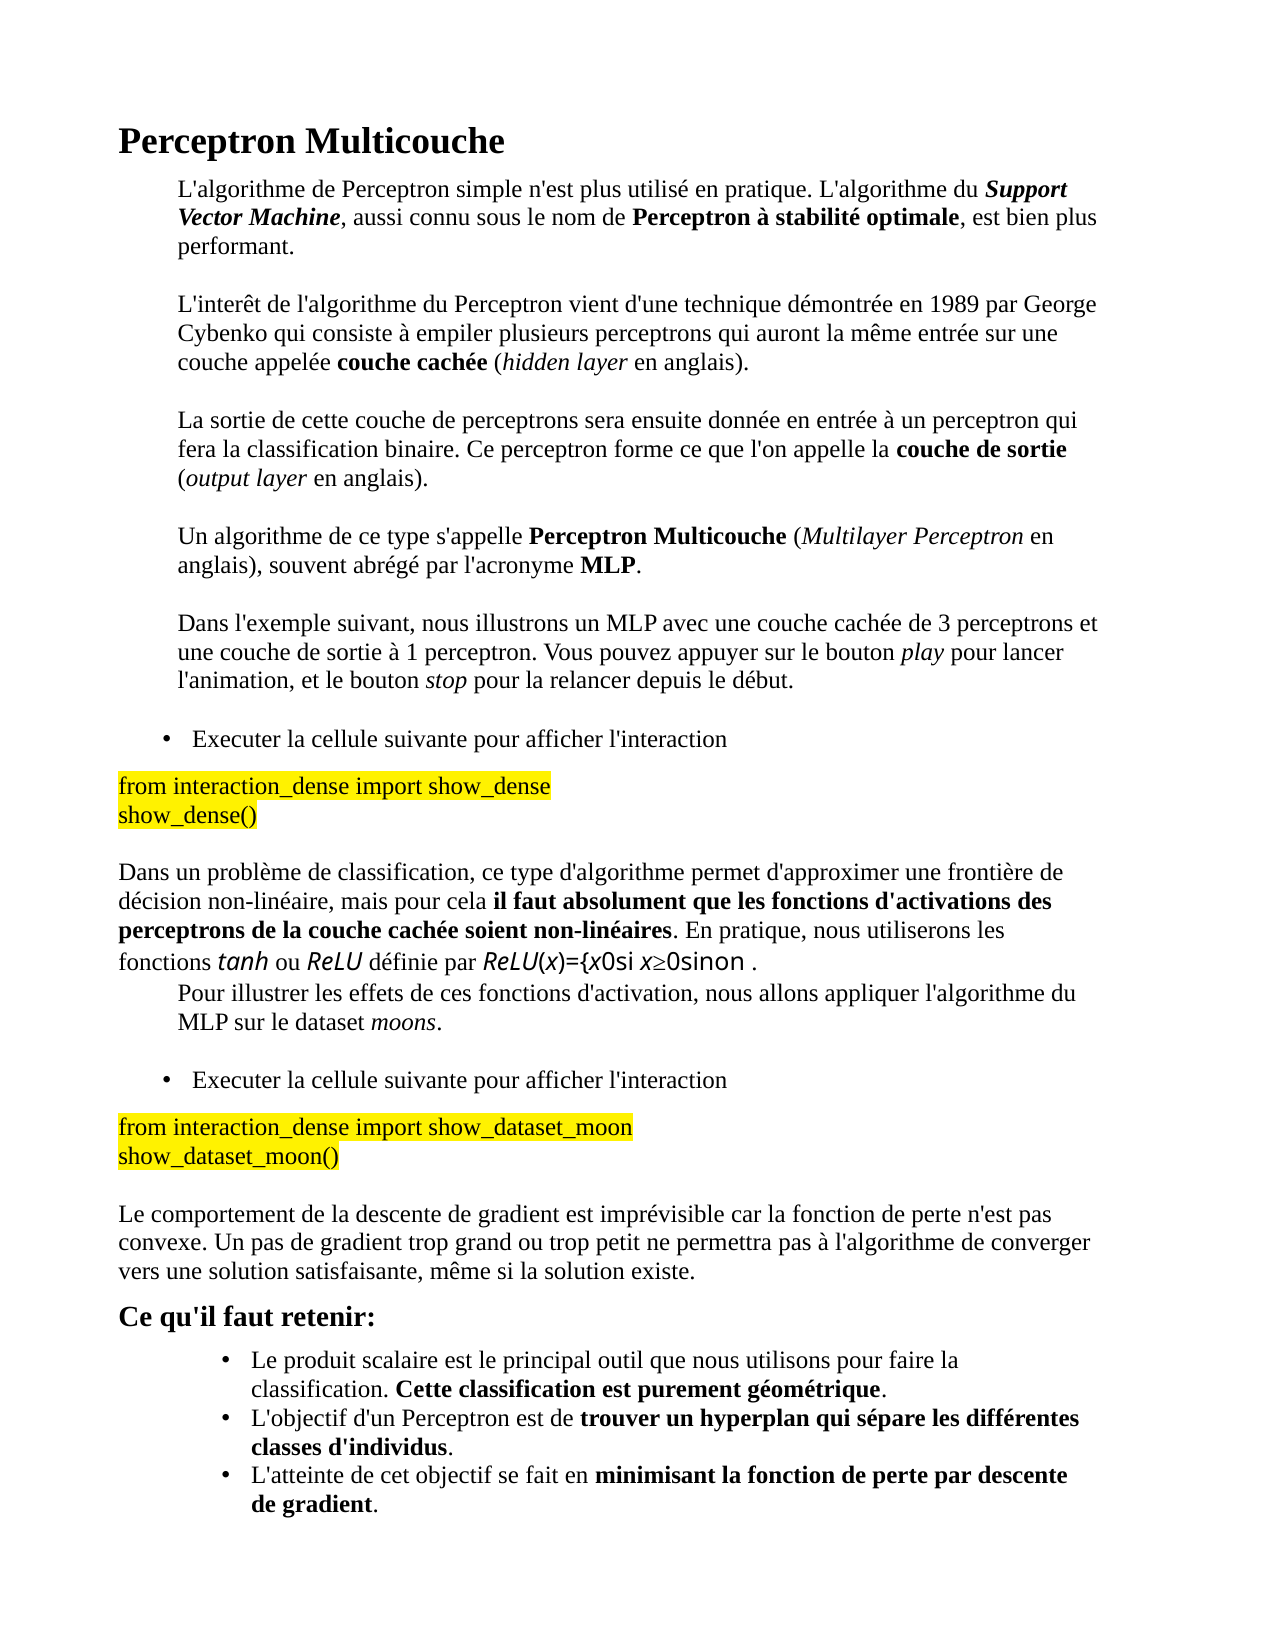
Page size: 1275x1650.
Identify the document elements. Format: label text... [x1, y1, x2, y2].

list L'objectif d'un Perceptron est de trouver un hyperplan qui sépare les différentes classes d'individus. [221, 1403, 1098, 1461]
text from interaction_dense import show_dataset_moon [118, 1112, 1098, 1141]
text Dans un problème de classification, ce type d'algorithme permet d'approximer une frontière de décision non-linéaire, mais pour cela il faut absolument que les fonctions d'activations des perceptrons de la couche cachée soient non-linéaires. En pratique, nous utiliserons les fonctions tanh ou ReLU définie par ReLU(x)={x0si x≥0sinon . [118, 857, 1098, 978]
text Dans l'exemple suivant, nous illustrons un MLP avec une couche cachée de 3 perceptrons et une couche de sortie à 1 perceptron. Vous pouvez appuyer sur le bouton play pour lancer l'animation, et le bouton stop pour la relancer depuis le début. [177, 608, 1098, 694]
text L'interêt de l'algorithme du Perceptron vient d'une technique démontrée en 1989 par George Cybenko qui consiste à empiler plusieurs perceptrons qui auront la même entrée sur une couche appelée couche cachée (hidden layer en anglais). [177, 289, 1098, 376]
list L'atteinte de cet objectif se fait en minimisant la fonction de perte par descente de gradient. [221, 1461, 1098, 1518]
text from interaction_dense import show_dense [118, 771, 1098, 800]
text show_dataset_moon() [118, 1141, 1098, 1170]
text Le comportement de la descente de gradient est imprévisible car la fonction de perte n'est pas convexe. Un pas de gradient trop grand ou trop petit ne permettra pas à l'algorithme de converger vers une solution satisfaisante, même si la solution existe. [118, 1199, 1098, 1285]
text La sortie de cette couche de perceptrons sera ensuite donnée en entrée à un perceptron qui fera la classification binaire. Ce perceptron forme ce que l'on appelle la couche de sortie (output layer en anglais). [177, 405, 1098, 491]
list Executer la cellule suivante pour afficher l'interaction [162, 724, 1157, 752]
text Pour illustrer les effets de ces fonctions d'activation, nous allons appliquer l'algorithme du MLP sur le dataset moons. [177, 978, 1098, 1035]
list Executer la cellule suivante pour afficher l'interaction [162, 1065, 1157, 1093]
list Le produit scalaire est le principal outil que nous utilisons pour faire la classification. Cette classification est purement géométrique. [221, 1346, 1098, 1403]
text show_dense() [118, 800, 1098, 829]
subtitle Ce qu'il faut retenir: [118, 1299, 1157, 1333]
text L'algorithme de Perceptron simple n'est plus utilisé en pratique. L'algorithme du Support Vector Machine, aussi connu sous le nom de Perceptron à stabilité optimale, est bien plus performant. [177, 174, 1098, 260]
text Un algorithme de ce type s'appelle Perceptron Multicouche (Multilayer Perceptron en anglais), souvent abrégé par l'acronyme MLP. [177, 521, 1098, 578]
subtitle Perceptron Multicouche [118, 118, 1157, 161]
